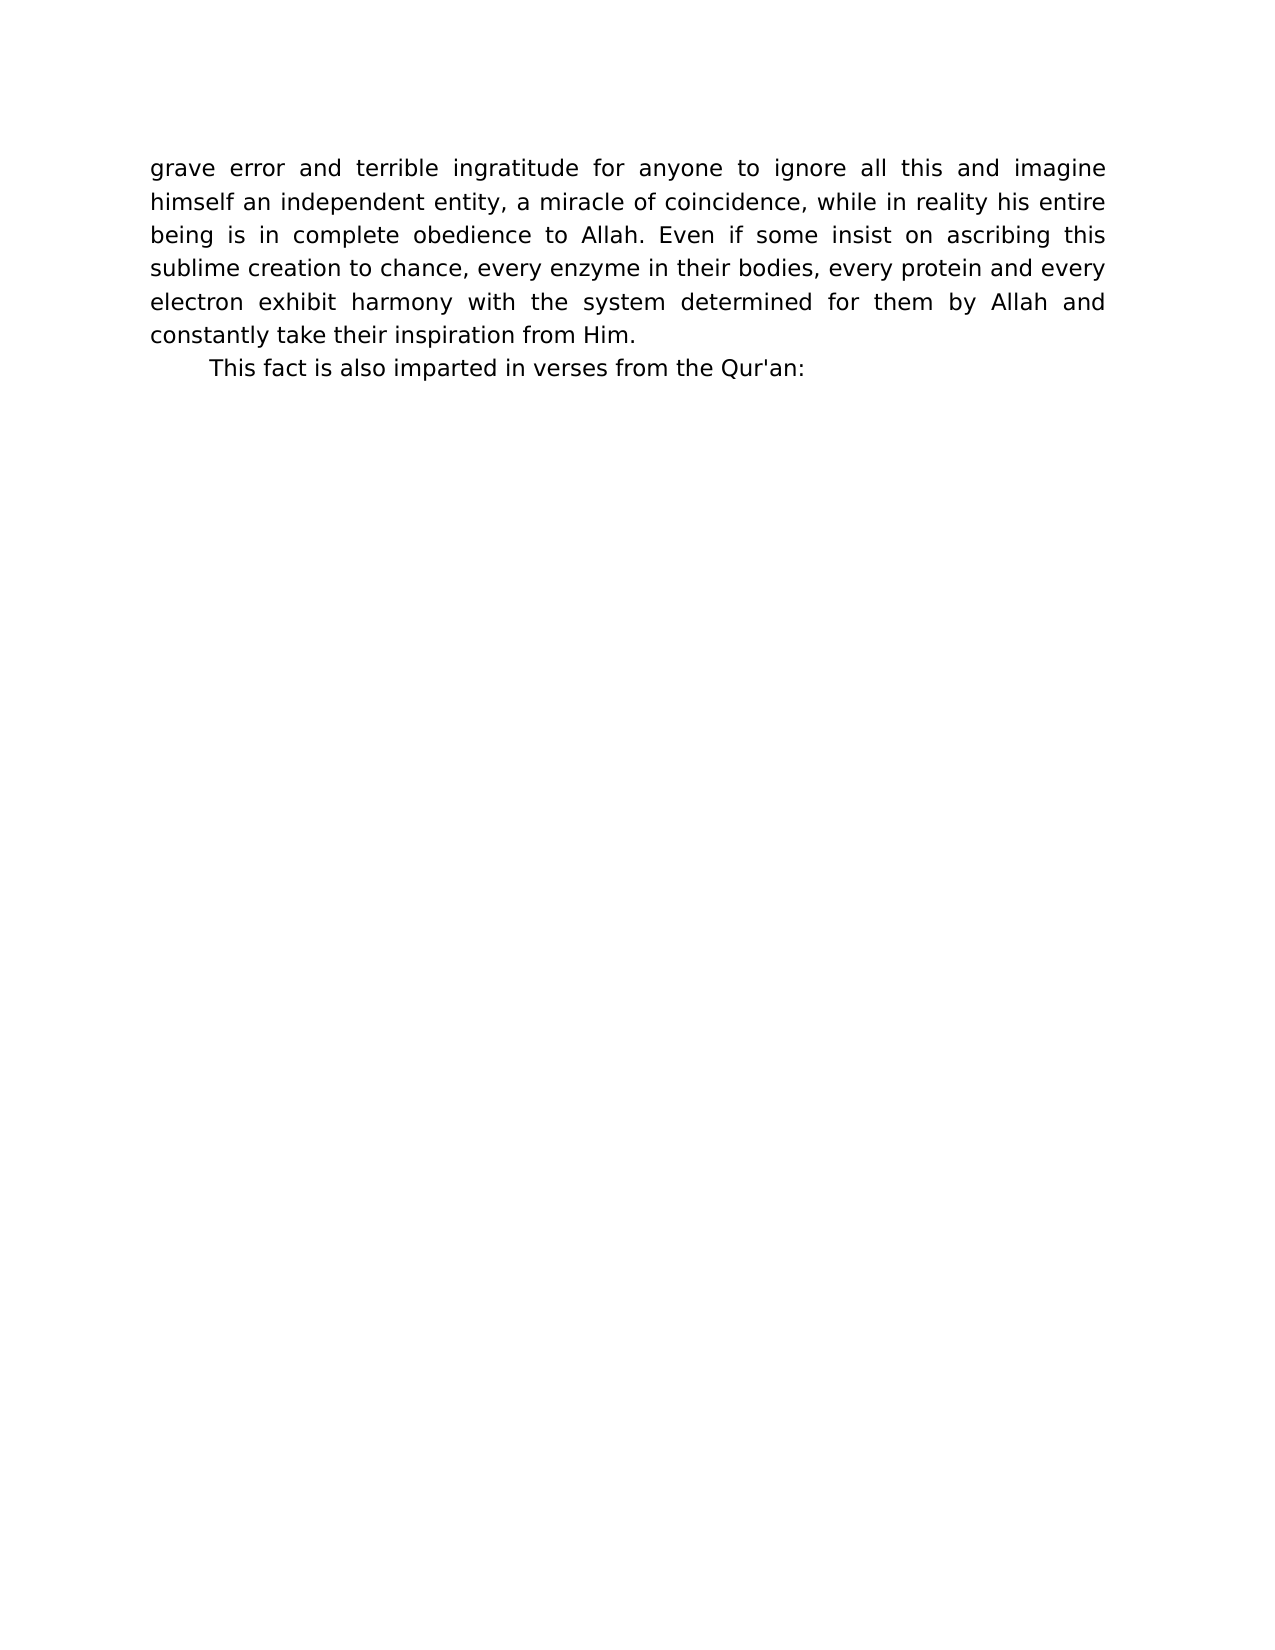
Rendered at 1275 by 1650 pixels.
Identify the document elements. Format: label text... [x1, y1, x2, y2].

text grave error and terrible ingratitude for anyone to ignore all this and imagine himself an independent entity, a miracle of coincidence, while in reality his entire being is in complete obedience to Allah. Even if some insist on ascribing this sublime creation to chance, every enzyme in their bodies, every protein and every electron exhibit harmony with the system determined for them by Allah and constantly take their inspiration from Him. [150, 150, 1107, 350]
text This fact is also imparted in verses from the Qur'an: [150, 350, 1107, 383]
